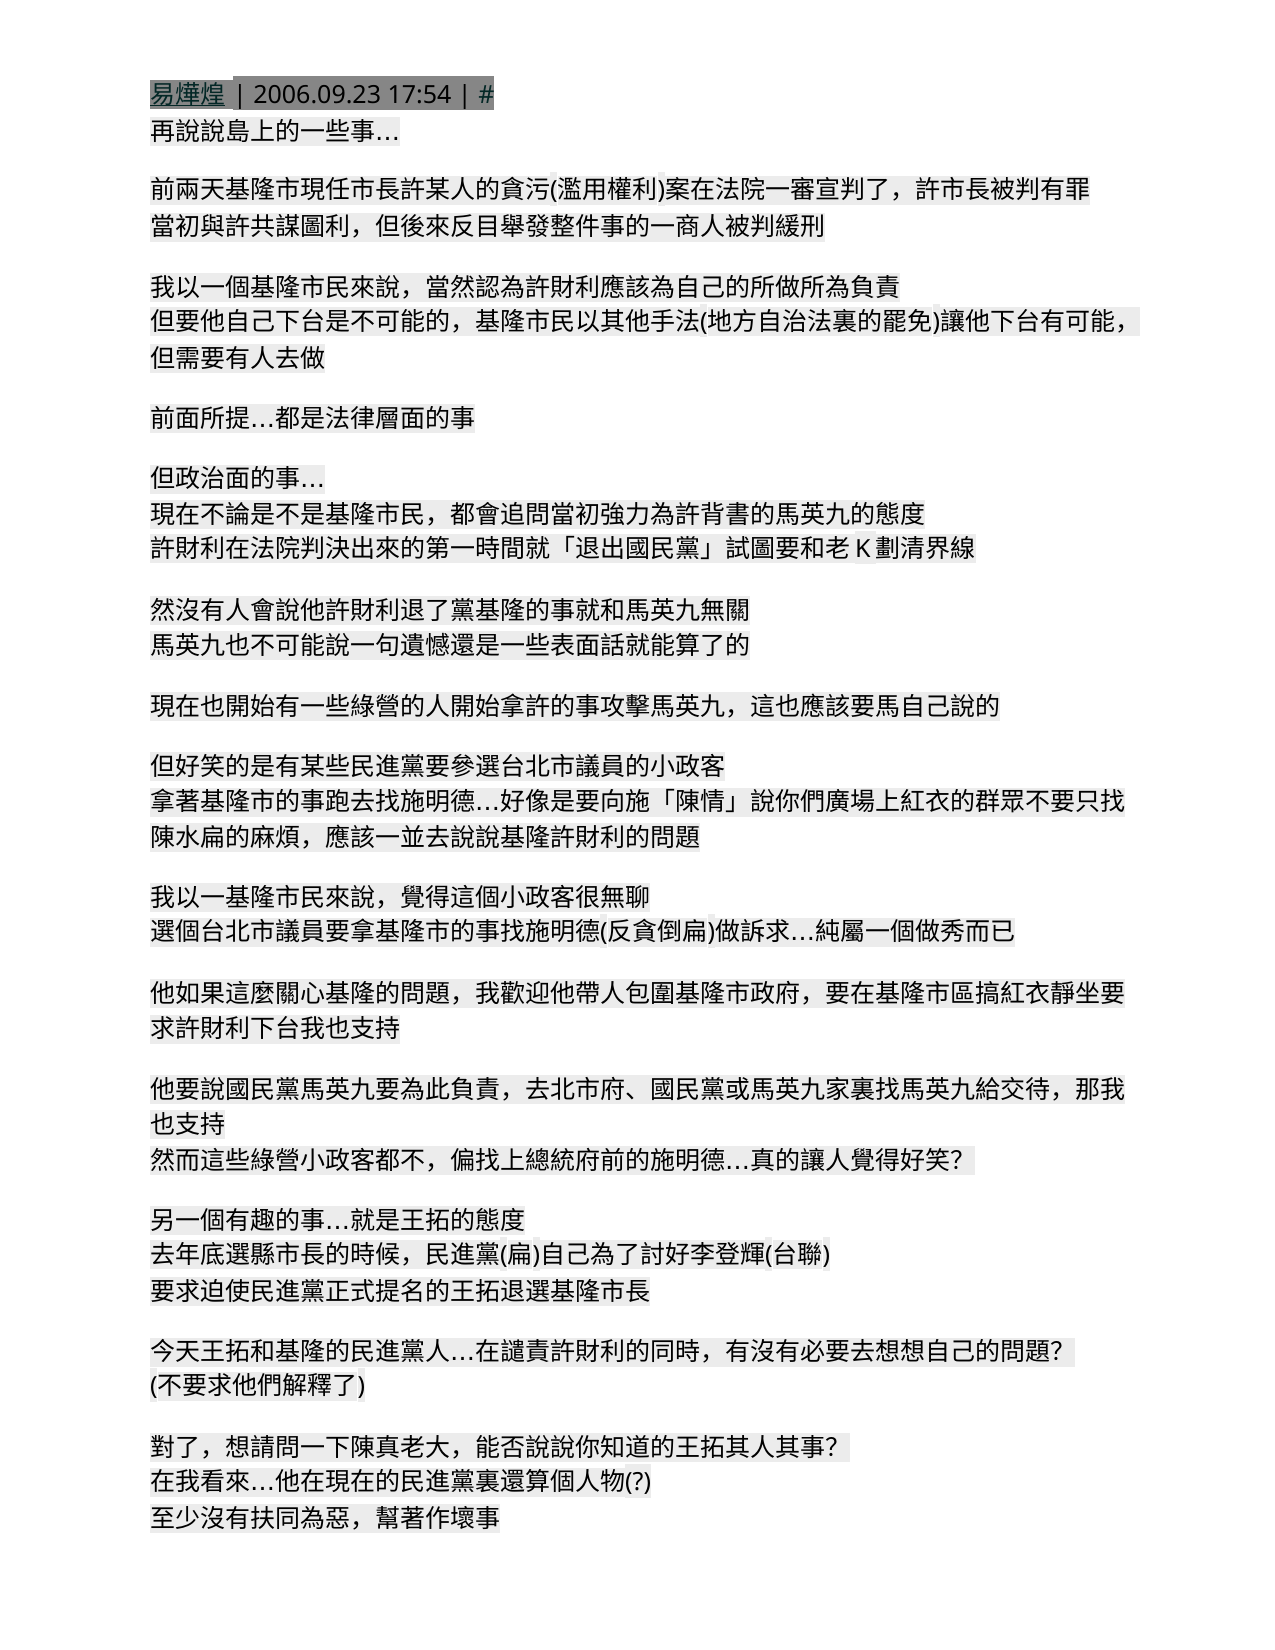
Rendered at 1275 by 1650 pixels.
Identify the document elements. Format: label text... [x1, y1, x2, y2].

text 我以一個基隆市民來說，當然認為許財利應該為自己的所做所為負責 但要他自己下台是不可能的，基隆市民以其他手法(地方自治法裏的罷免)讓他下台有可能，但需要有人去做 [150, 267, 1125, 373]
text 我以一基隆市民來說，覺得這個小政客很無聊 選個台北市議員要拿基隆市的事找施明德(反貪倒扁)做訴求…純屬一個做秀而已 [150, 877, 1125, 948]
text 再說說島上的一些事… [150, 110, 1125, 146]
text 現在也開始有一些綠營的人開始拿許的事攻擊馬英九，這也應該要馬自己說的 [150, 685, 1125, 721]
text 今天王拓和基隆的民進黨人…在譴責許財利的同時，有沒有必要去想想自己的問題？ (不要求他們解釋了) [150, 1331, 1125, 1402]
text 另一個有趣的事…就是王拓的態度 去年底選縣市長的時候，民進黨(扁)自己為了討好李登輝(台聯) 要求迫使民進黨正式提名的王拓退選基隆市長 [150, 1200, 1125, 1306]
text 然沒有人會說他許財利退了黨基隆的事就和馬英九無關 馬英九也不可能說一句遺憾還是一些表面話就能算了的 [150, 589, 1125, 660]
text 前兩天基隆市現任市長許某人的貪污(濫用權利)案在法院一審宣判了，許市長被判有罪 當初與許共謀圖利，但後來反目舉發整件事的一商人被判緩刑 [150, 171, 1125, 242]
text 但好笑的是有某些民進黨要參選台北市議員的小政客 拿著基隆市的事跑去找施明德…好像是要向施「陳情」說你們廣場上紅衣的群眾不要只找陳水扁的麻煩，應該一並去說說基隆許財利的問題 [150, 746, 1125, 852]
text 但政治面的事… 現在不論是不是基隆市民，都會追問當初強力為許背書的馬英九的態度 許財利在法院判決出來的第一時間就「退出國民黨」試圖要和老K劃清界線 [150, 458, 1125, 564]
text 易燁煌 | 2006.09.23 17:54 | # [150, 75, 1125, 110]
text 對了，想請問一下陳真老大，能否說說你知道的王拓其人其事？ 在我看來…他在現在的民進黨裏還算個人物(?) 至少沒有扶同為惡，幫著作壞事 [150, 1427, 1125, 1533]
text 前面所提…都是法律層面的事 [150, 398, 1125, 433]
text 他要說國民黨馬英九要為此負責，去北市府、國民黨或馬英九家裏找馬英九給交待，那我也支持 然而這些綠營小政客都不，偏找上總統府前的施明德…真的讓人覺得好笑？ [150, 1069, 1125, 1175]
text 他如果這麼關心基隆的問題，我歡迎他帶人包圍基隆市政府，要在基隆市區搞紅衣靜坐要求許財利下台我也支持 [150, 973, 1125, 1044]
